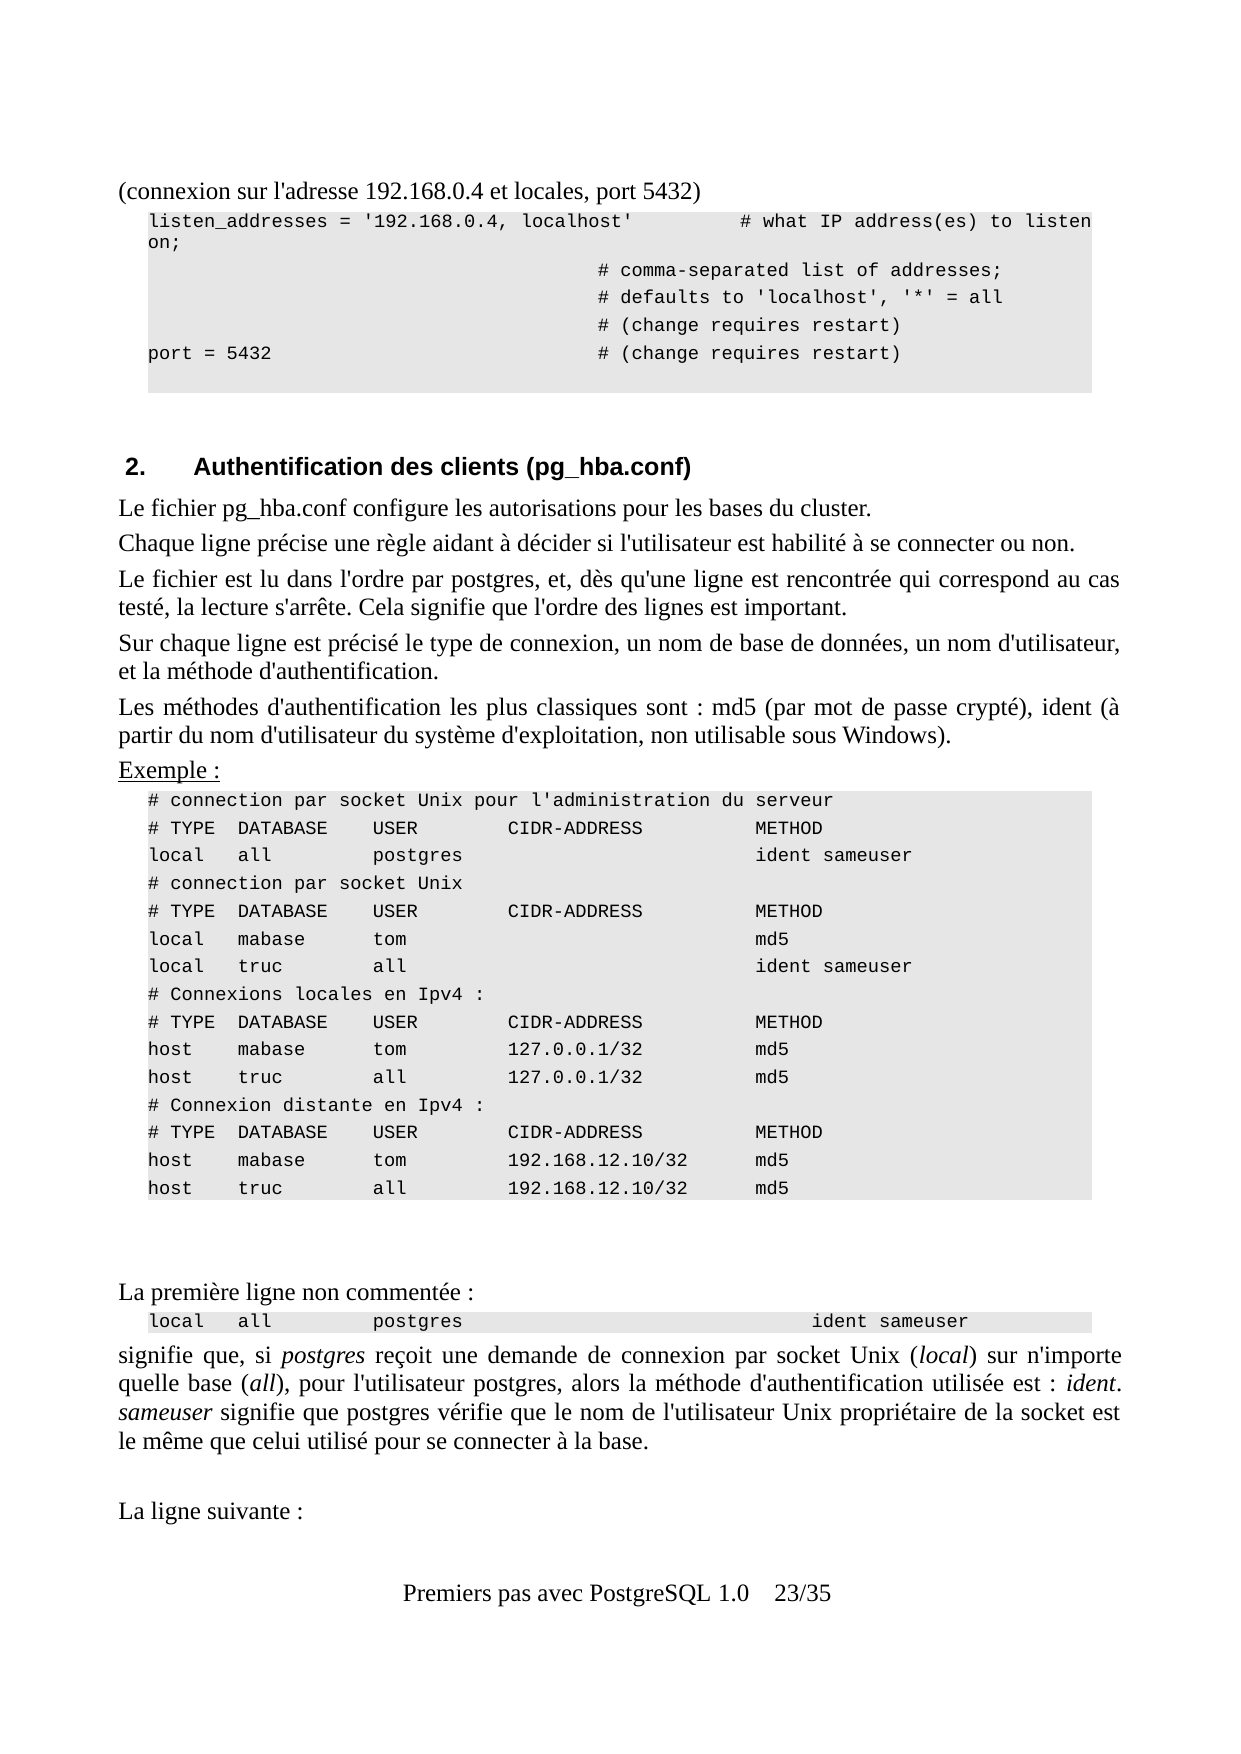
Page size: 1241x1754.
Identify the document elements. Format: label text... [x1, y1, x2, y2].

text host mabase tom 127.0.0.1/32 md5 [148, 1040, 1092, 1061]
text La ligne suivante : [118, 1496, 1122, 1525]
text # TYPE DATABASE USER CIDR-ADDRESS METHOD [148, 902, 1092, 923]
text host mabase tom 192.168.12.10/32 md5 [148, 1151, 1092, 1172]
text host truc all 127.0.0.1/32 md5 [148, 1068, 1092, 1089]
text # connection par socket Unix pour l'administration du serveur [148, 791, 1092, 812]
text La première ligne non commentée : [118, 1277, 1122, 1306]
text local all postgres ident sameuser [148, 1312, 1092, 1333]
text port = 5432 # (change requires restart) [148, 344, 1092, 365]
text # defaults to 'localhost', '*' = all [148, 288, 1092, 309]
text local mabase tom md5 [148, 929, 1092, 951]
text host truc all 192.168.12.10/32 md5 [148, 1179, 1092, 1200]
text listen_addresses = '192.168.0.4, localhost' # what IP address(es) to listen on; [148, 212, 1092, 254]
text local truc all ident sameuser [148, 957, 1092, 978]
text Exemple : [118, 756, 1122, 784]
text # (change requires restart) [148, 316, 1092, 337]
text # Connexions locales en Ipv4 : [148, 985, 1092, 1006]
text local all postgres ident sameuser [148, 846, 1092, 867]
text # comma-separated list of addresses; [148, 261, 1092, 282]
text Le fichier pg_hba.conf configure les autorisations pour les bases du cluster. [118, 493, 1122, 522]
text # connection par socket Unix [148, 874, 1092, 895]
text # TYPE DATABASE USER CIDR-ADDRESS METHOD [148, 1123, 1092, 1144]
text (connexion sur l'adresse 192.168.0.4 et locales, port 5432) [118, 176, 1122, 205]
text # TYPE DATABASE USER CIDR-ADDRESS METHOD [148, 818, 1092, 840]
text # TYPE DATABASE USER CIDR-ADDRESS METHOD [148, 1012, 1092, 1034]
text Les méthodes d'authentification les plus classiques sont : md5 (par mot de passe crypté), ident (à partir du nom d'utilisateur du système d'exploitation, non utilisable sous Windows). [118, 692, 1122, 749]
text signifie que, si postgres reçoit une demande de connexion par socket Unix (local) sur n'importe quelle base (all), pour l'utilisateur postgres, alors la méthode d'authentification utilisée est : ident. sameuser signifie que postgres vérifie que le nom de l'utilisateur Unix propriétaire de la socket est le même que celui utilisé pour se connecter à la base. [118, 1340, 1122, 1455]
text Chaque ligne précise une règle aidant à décider si l'utilisateur est habilité à se connecter ou non. [118, 528, 1122, 557]
text # Connexion distante en Ipv4 : [148, 1096, 1092, 1117]
subtitle Authentification des clients (pg_hba.conf) [118, 452, 1122, 481]
text Le fichier est lu dans l'ordre par postgres, et, dès qu'une ligne est rencontrée qui correspond au cas testé, la lecture s'arrête. Cela signifie que l'ordre des lignes est important. [118, 564, 1122, 621]
text Sur chaque ligne est précisé le type de connexion, un nom de base de données, un nom d'utilisateur, et la méthode d'authentification. [118, 628, 1122, 685]
